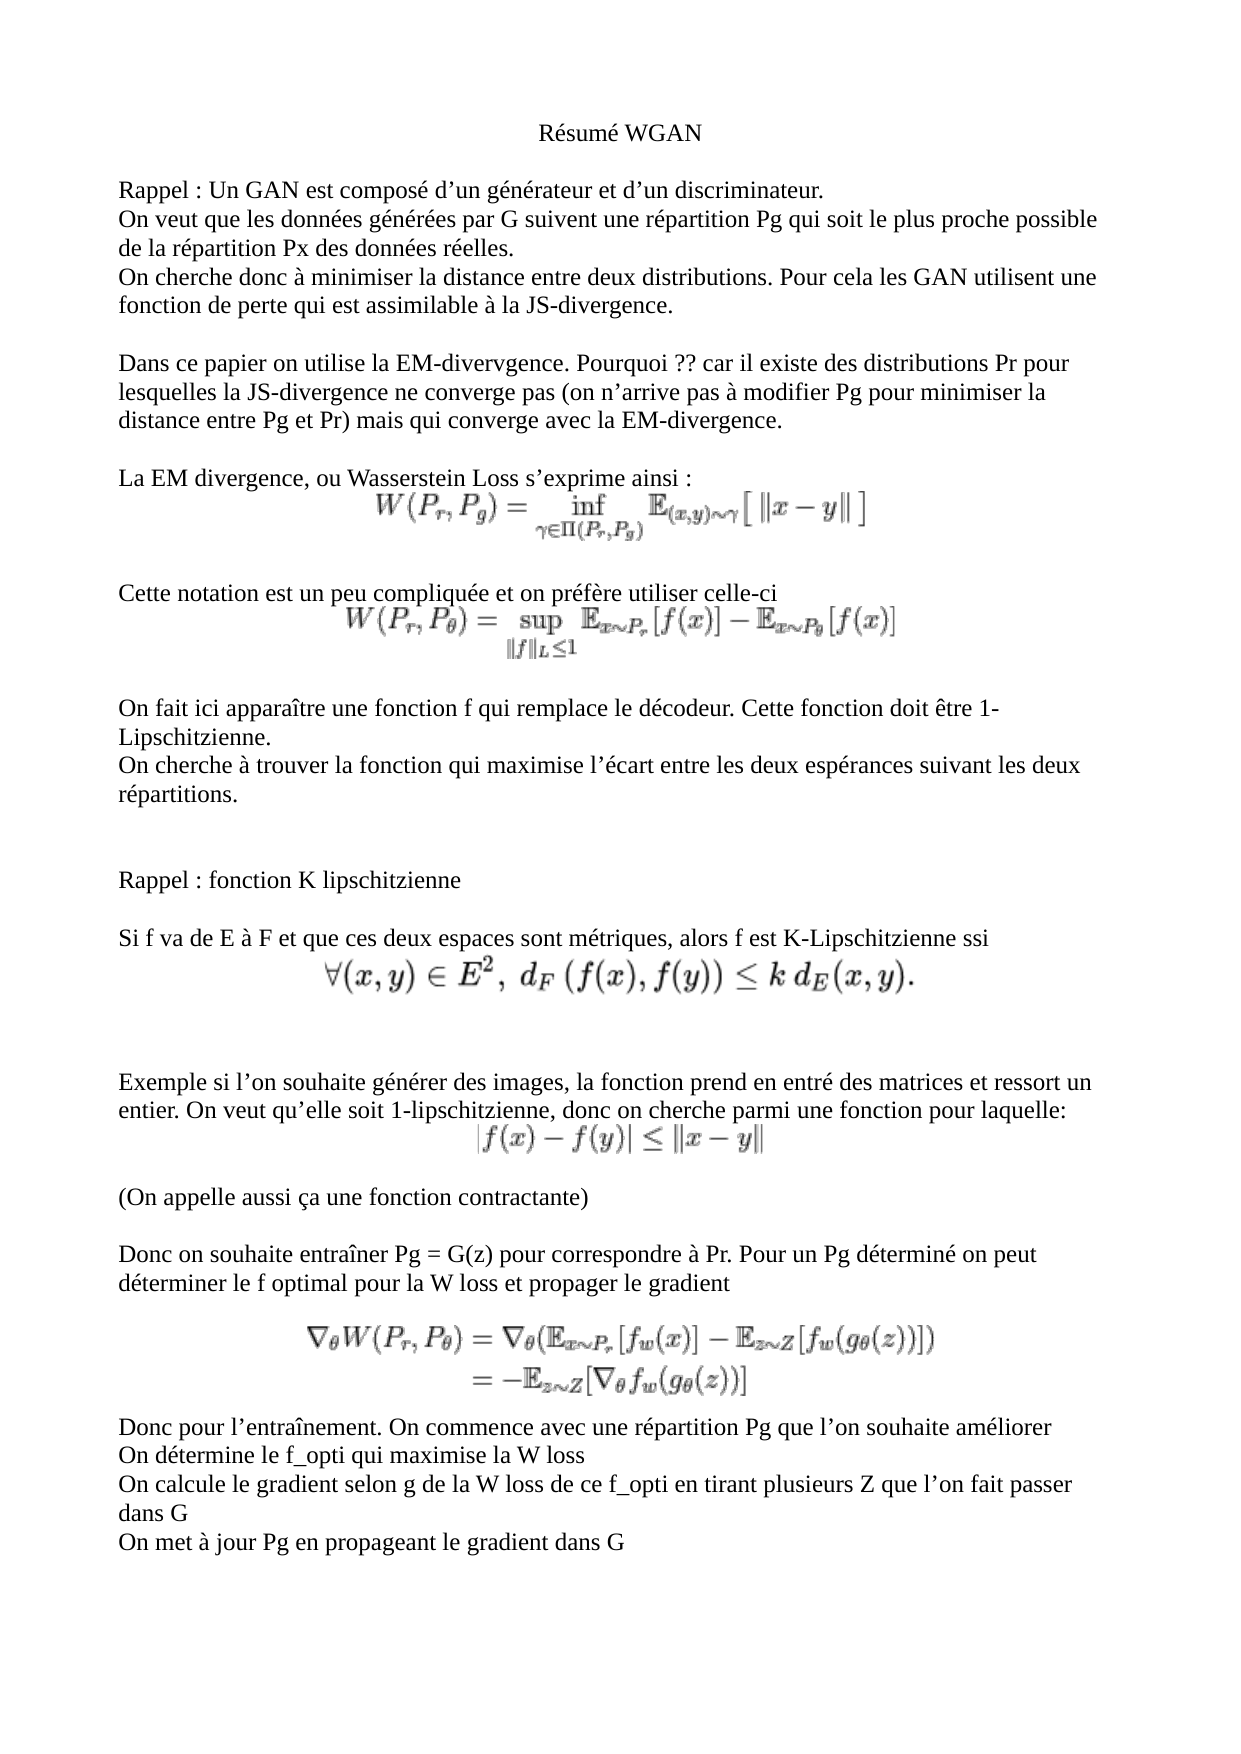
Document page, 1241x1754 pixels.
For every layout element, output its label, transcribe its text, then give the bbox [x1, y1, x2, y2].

text Résumé WGAN [118, 118, 1122, 147]
text Si f va de E à F et que ces deux espaces sont métriques, alors f est K-Lipschitzienne ssi [118, 923, 1122, 952]
text On cherche donc à minimiser la distance entre deux distributions. Pour cela les GAN utilisent une fonction de perte qui est assimilable à la JS-divergence. [118, 262, 1122, 319]
text Exemple si l’on souhaite générer des images, la fonction prend en entré des matrices et ressort un entier. On veut qu’elle soit 1-lipschitzienne, donc on cherche parmi une fonction pour laquelle: [118, 1067, 1122, 1124]
text On calcule le gradient selon g de la W loss de ce f_opti en tirant plusieurs Z que l’on fait passer dans G [118, 1469, 1122, 1527]
picture [306, 1325, 935, 1396]
text Donc pour l’entraînement. On commence avec une répartition Pg que l’on souhaite améliorer [118, 1412, 1122, 1441]
picture [477, 1124, 763, 1154]
text On fait ici apparaître une fonction f qui remplace le décodeur. Cette fonction doit être 1-Lipschitzienne. [118, 693, 1122, 751]
text On met à jour Pg en propageant le gradient dans G [118, 1527, 1122, 1556]
text Rappel : fonction K lipschitzienne [118, 866, 1122, 894]
text On veut que les données générées par G suivent une répartition Pg qui soit le plus proche possible de la répartition Px des données réelles. [118, 204, 1122, 262]
text On détermine le f_opti qui maximise la W loss [118, 1441, 1122, 1469]
text Donc on souhaite entraîner Pg = G(z) pour correspondre à Pr. Pour un Pg déterminé on peut déterminer le f optimal pour la W loss et propager le gradient [118, 1239, 1122, 1297]
text (On appelle aussi ça une fonction contractante) [118, 1182, 1122, 1211]
text La EM divergence, ou Wasserstein Loss s’exprime ainsi : [118, 463, 1122, 492]
text Cette notation est un peu compliquée et on préfère utiliser celle-ci [118, 578, 1122, 607]
picture [346, 606, 895, 659]
picture [324, 951, 916, 998]
picture [375, 491, 865, 541]
text Dans ce papier on utilise la EM-divervgence. Pourquoi ?? car il existe des distributions Pr pour lesquelles la JS-divergence ne converge pas (on n’arrive pas à modifier Pg pour minimiser la distance entre Pg et Pr) mais qui converge avec la EM-divergence. [118, 348, 1122, 434]
text On cherche à trouver la fonction qui maximise l’écart entre les deux espérances suivant les deux répartitions. [118, 751, 1122, 808]
text Rappel : Un GAN est composé d’un générateur et d’un discriminateur. [118, 176, 1122, 204]
